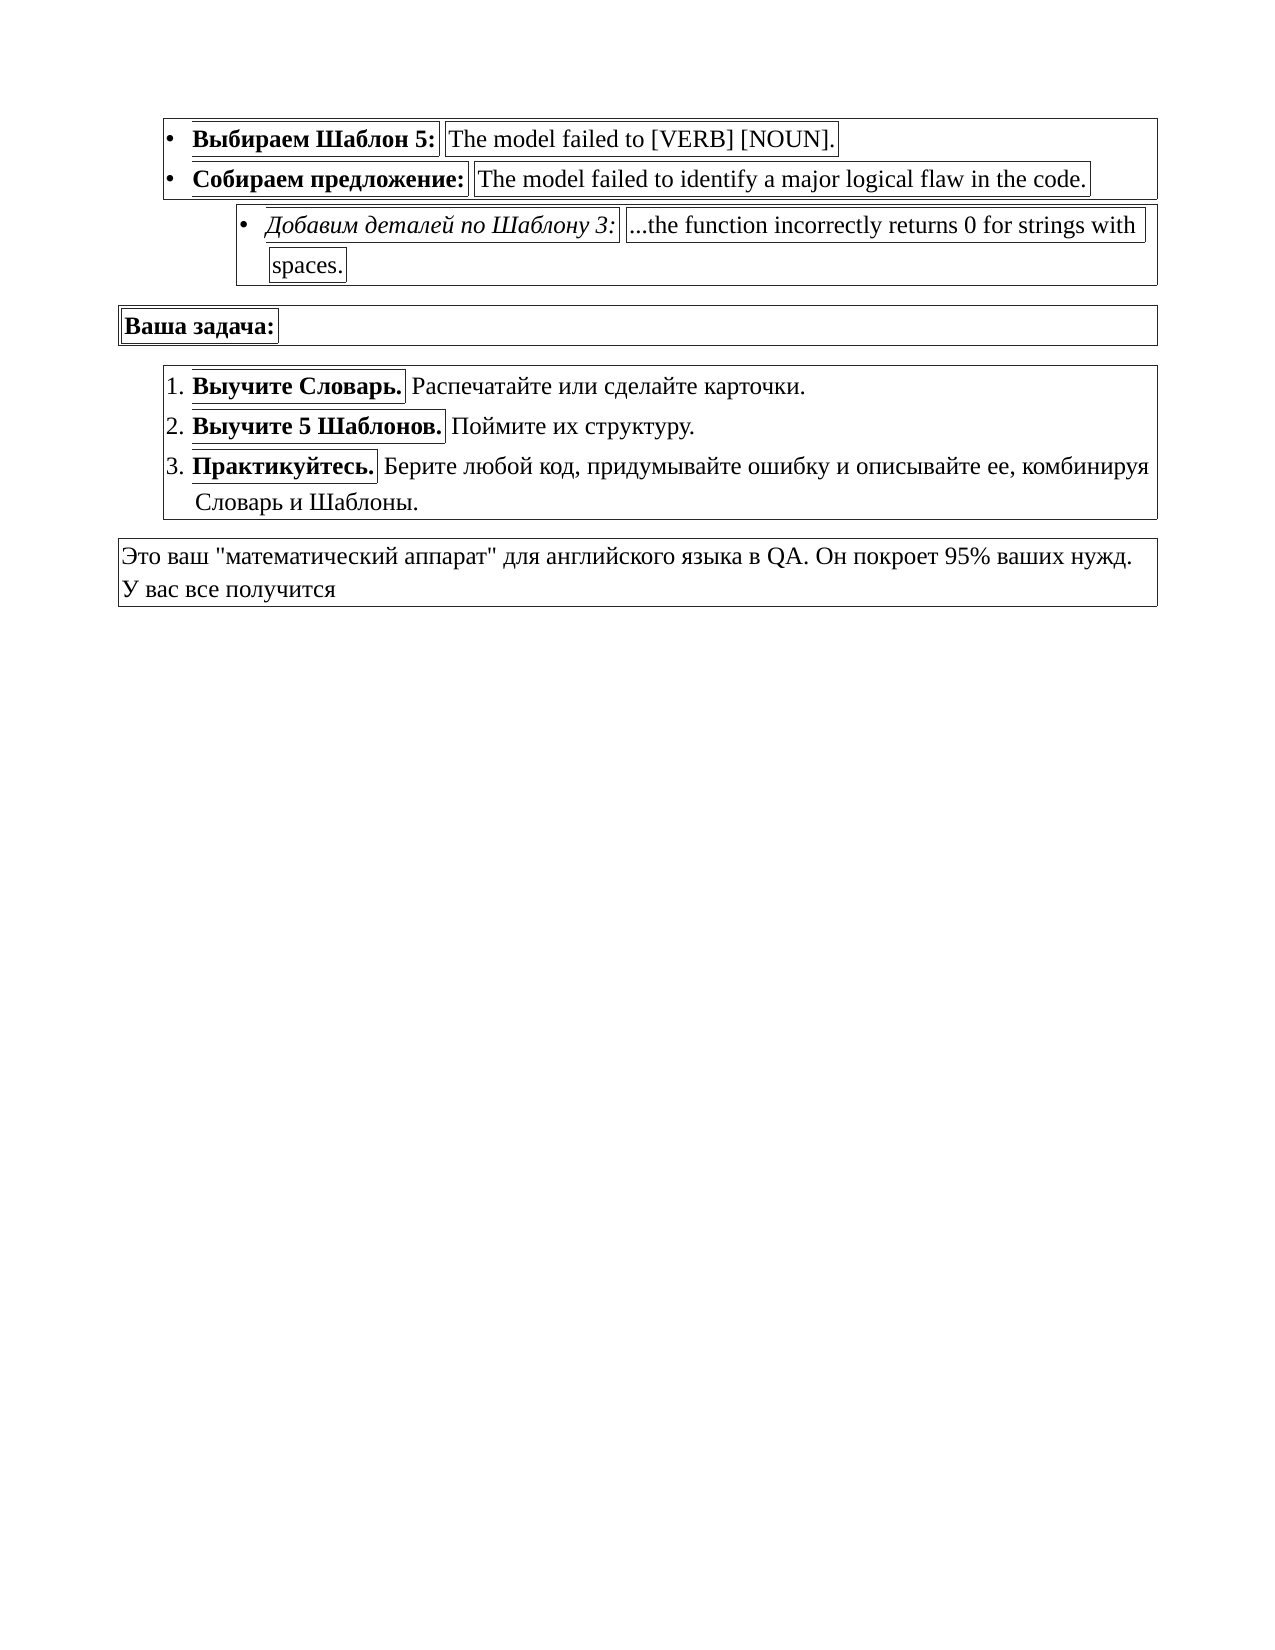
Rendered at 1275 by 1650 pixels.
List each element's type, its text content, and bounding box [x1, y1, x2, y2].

list Практикуйтесь. Берите любой код, придумывайте ошибку и описывайте ее, комбинируя Словарь и Шаблоны. [164, 445, 1157, 519]
text Это ваш "математический аппарат" для английского языка в QA. Он покроет 95% ваших нужд. У вас все получится [119, 539, 1157, 606]
list Выбираем Шаблон 5: The model failed to [VERB] [NOUN]. [164, 119, 1157, 156]
list Собираем предложение: The model failed to identify a major logical flaw in the code. [164, 158, 1157, 199]
list Выучите 5 Шаблонов. Поймите их структуру. [164, 405, 1157, 443]
list Добавим деталей по Шаблону 3: ...the function incorrectly returns 0 for strings with spaces. [237, 205, 1157, 285]
list Выучите Словарь. Распечатайте или сделайте карточки. [164, 366, 1157, 403]
text Ваша задача: [119, 306, 1157, 345]
